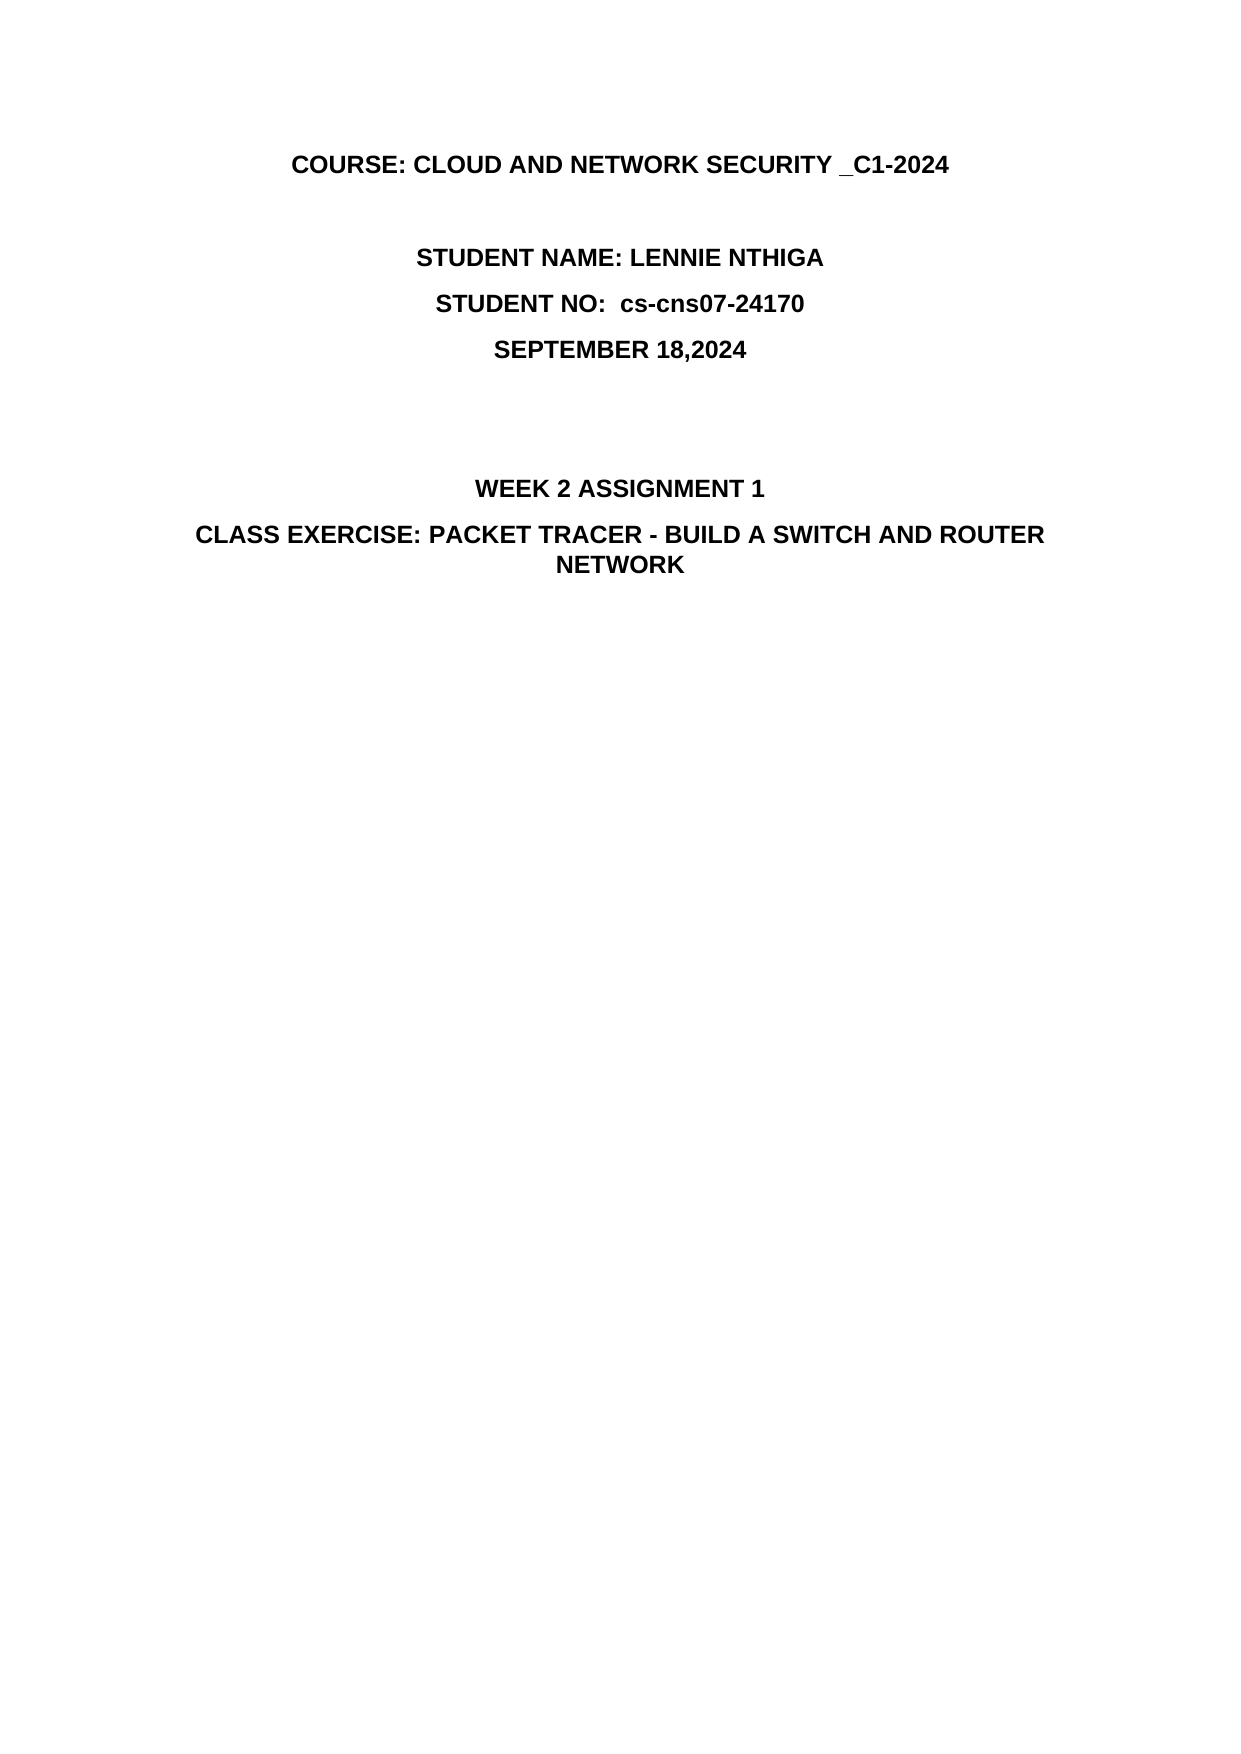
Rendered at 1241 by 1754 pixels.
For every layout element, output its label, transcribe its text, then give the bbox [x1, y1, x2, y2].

text STUDENT NO: cs-cns07-24170 [150, 289, 1090, 317]
text SEPTEMBER 18,2024 [150, 335, 1090, 364]
text STUDENT NAME: LENNIE NTHIGA [150, 242, 1090, 271]
text WEEK 2 ASSIGNMENT 1 [150, 474, 1090, 502]
text COURSE: CLOUD AND NETWORK SECURITY _C1-2024 [150, 150, 1090, 179]
text CLASS EXERCISE: PACKET TRACER - BUILD A SWITCH AND ROUTER NETWORK [150, 520, 1090, 578]
